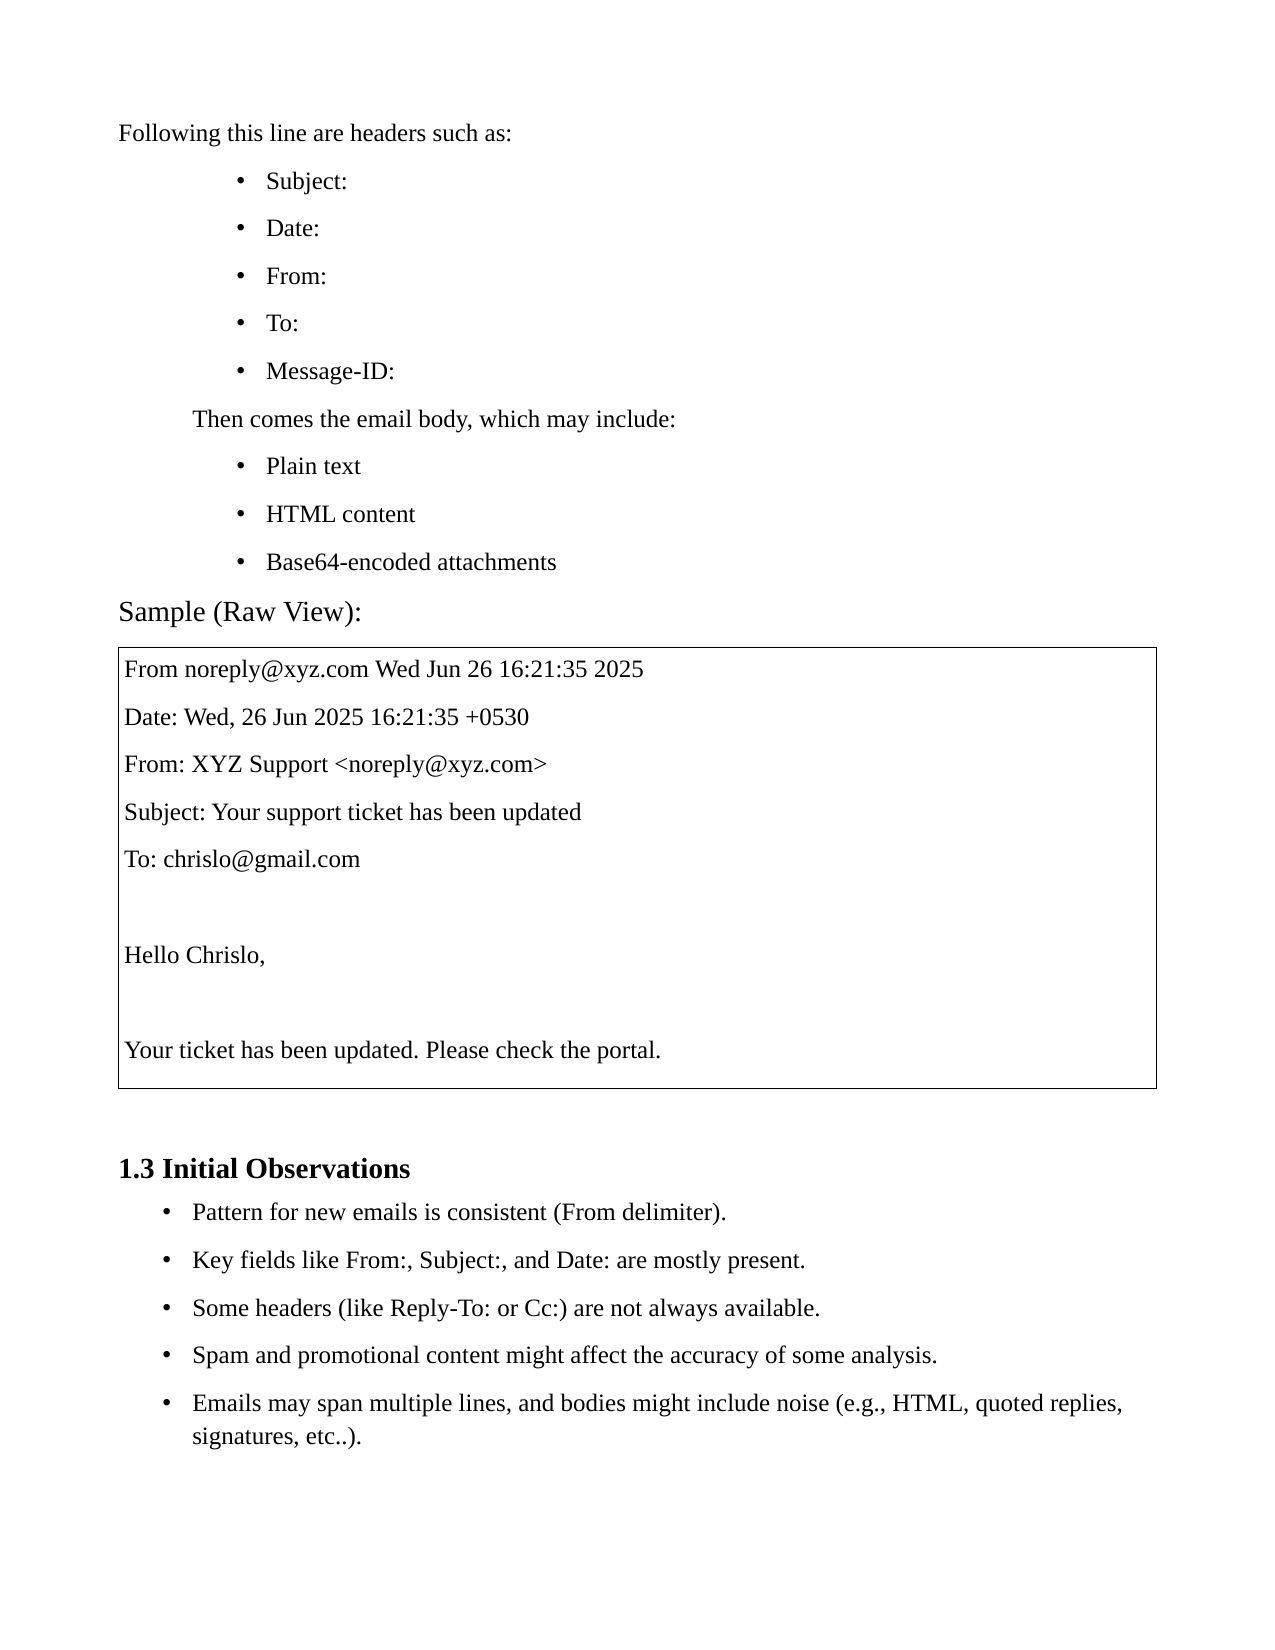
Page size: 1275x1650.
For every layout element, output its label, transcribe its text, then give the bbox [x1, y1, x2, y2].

list Base64-encoded attachments [236, 547, 1157, 575]
list Emails may span multiple lines, and bodies might include noise (e.g., HTML, quoted replies, signatures, etc..). [162, 1388, 1157, 1450]
list To: [236, 308, 1157, 337]
subtitle 1.3 Initial Observations [118, 1151, 1157, 1185]
list Plain text [236, 451, 1157, 480]
list Key fields like From:, Subject:, and Date: are mostly present. [162, 1245, 1157, 1274]
text Following this line are headers such as: [118, 118, 1157, 147]
list Date: [236, 213, 1157, 242]
list Then comes the email body, which may include: [162, 404, 1157, 432]
subtitle Sample (Raw View): [118, 594, 1157, 628]
list From: [236, 261, 1157, 290]
table_header From noreply@xyz.com Wed Jun 26 16:21:35 2025 Date: Wed, 26 Jun 2025 16:21:35 +0530 From: XYZ Support <noreply@xyz.com> Subject: Your support ticket has been updated To: chrislo@gmail.com Hello Chrislo, Your ticket has been updated. Please check the portal. [119, 648, 1156, 1088]
list Subject: [236, 166, 1157, 194]
list Spam and promotional content might affect the accuracy of some analysis. [162, 1340, 1157, 1369]
list Message-ID: [236, 356, 1157, 385]
list HTML content [236, 499, 1157, 528]
list Pattern for new emails is consistent (From delimiter). [162, 1197, 1157, 1226]
list Some headers (like Reply-To: or Cc:) are not always available. [162, 1293, 1157, 1321]
